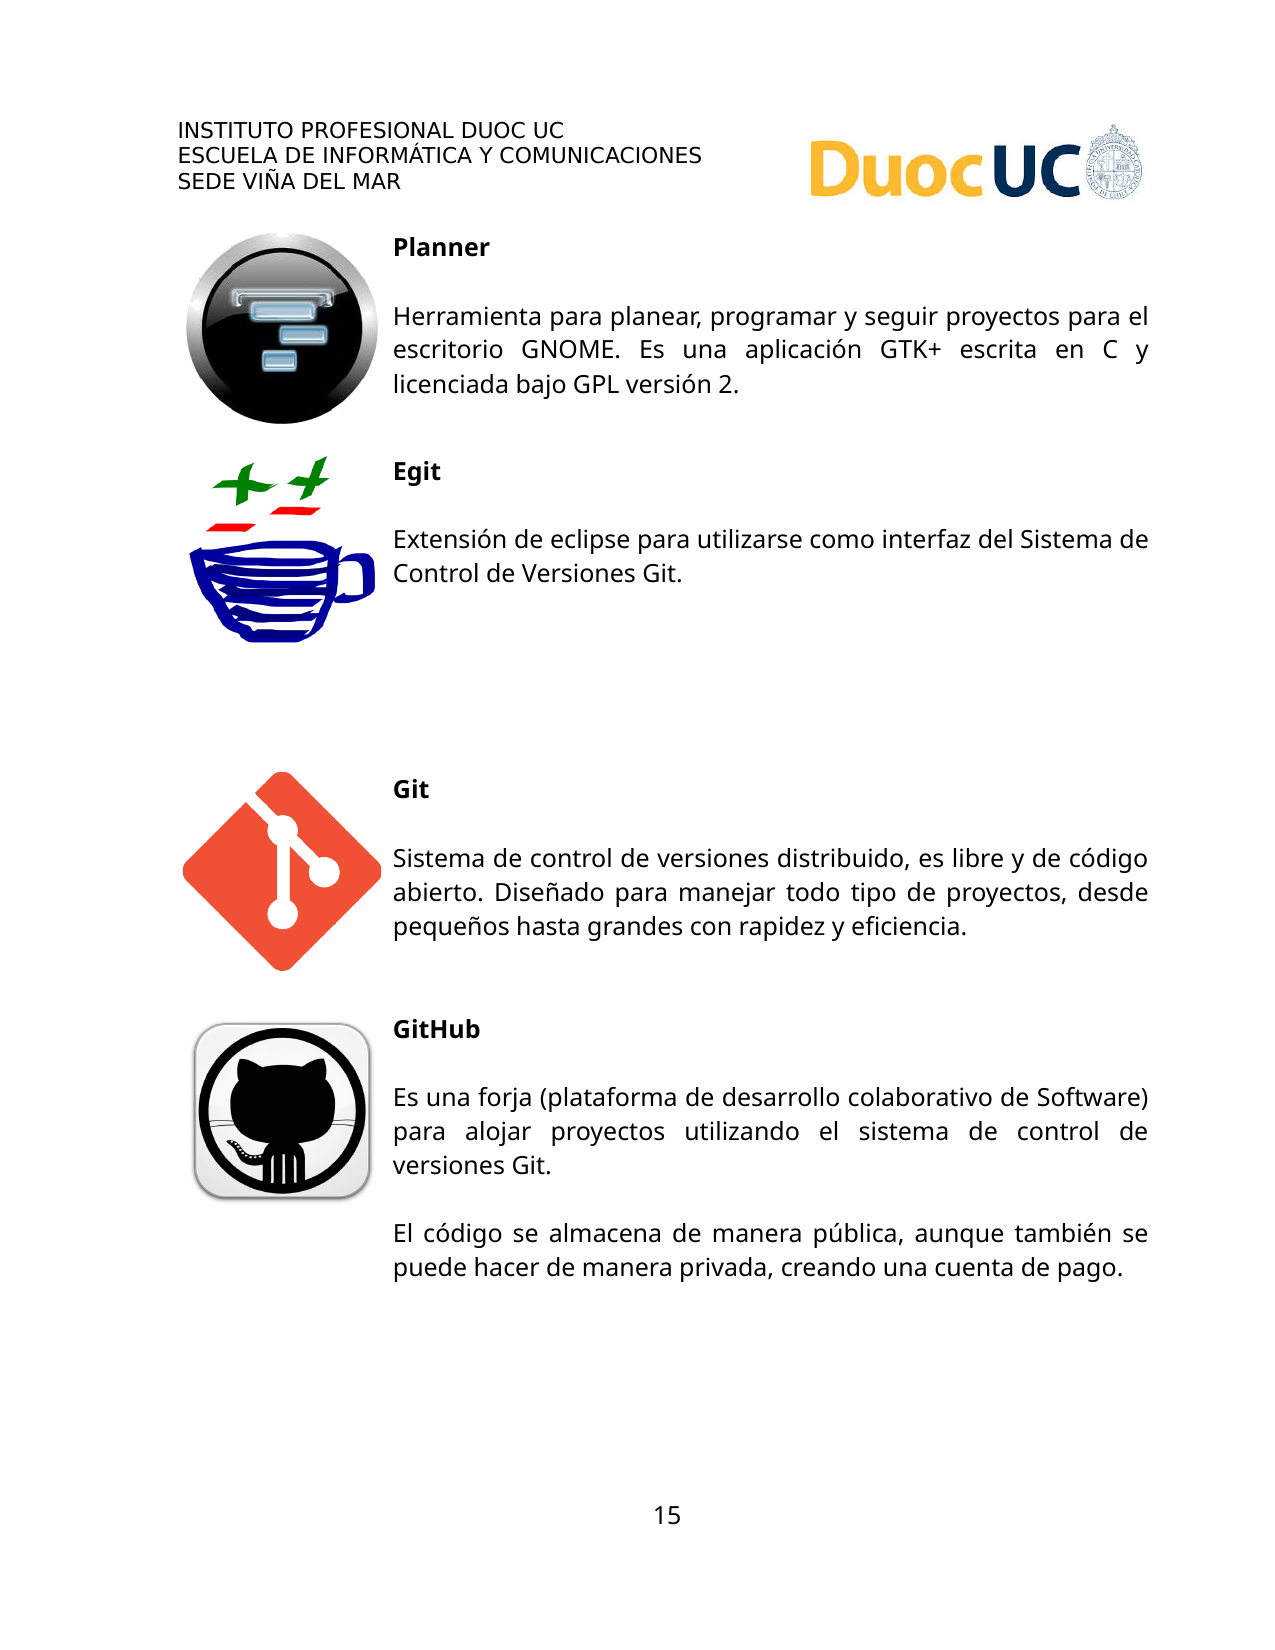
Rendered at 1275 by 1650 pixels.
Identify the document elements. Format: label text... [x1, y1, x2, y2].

table_cell [178, 1007, 387, 1358]
table_cell [178, 449, 387, 649]
table_cell [178, 650, 387, 766]
table_cell GitHub Es una forja (plataforma de desarrollo colaborativo de Software) para alojar proyectos utilizando el sistema de control de versiones Git. El código se almacena de manera pública, aunque también se puede hacer de manera privada, creando una cuenta de pago. [388, 1007, 1155, 1358]
picture [182, 230, 382, 429]
picture [794, 120, 1154, 203]
table_cell Git Sistema de control de versiones distribuido, es libre y de código abierto. Diseñado para manejar todo tipo de proyectos, desde pequeños hasta grandes con rapidez y eficiencia. [388, 767, 1155, 1006]
picture [182, 453, 382, 650]
table_cell Egit Extensión de eclipse para utilizarse como interfaz del Sistema de Control de Versiones Git. [388, 449, 1155, 766]
table_cell [178, 767, 387, 1006]
picture [182, 772, 382, 971]
table_cell [178, 225, 387, 448]
table_cell Planner Herramienta para planear, programar y seguir proyectos para el escritorio GNOME. Es una aplicación GTK+ escrita en C y licenciada bajo GPL versión 2. [388, 225, 1155, 448]
picture [182, 1011, 382, 1210]
